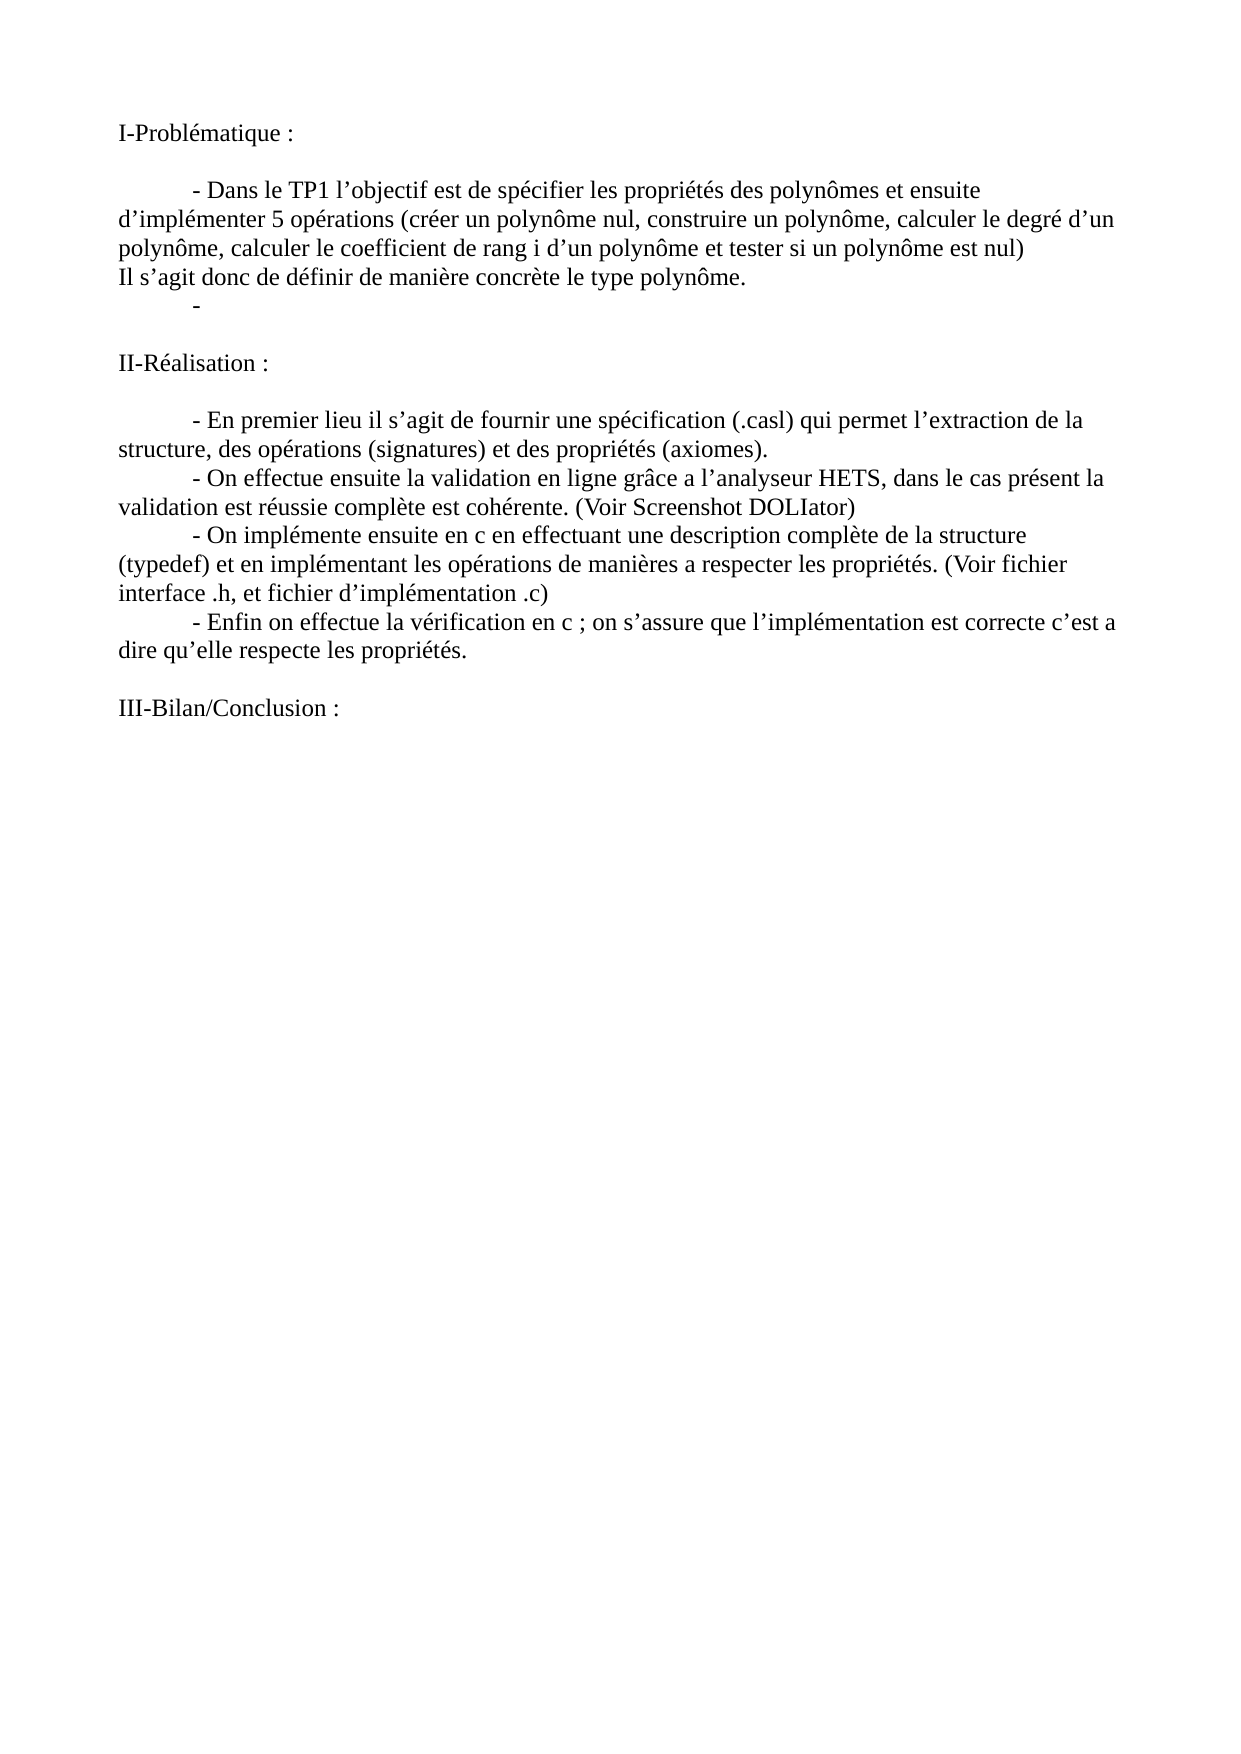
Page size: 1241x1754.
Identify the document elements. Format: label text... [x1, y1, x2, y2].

text II-Réalisation : [118, 348, 1122, 377]
text Il s’agit donc de définir de manière concrète le type polynôme. [118, 262, 1122, 291]
text I-Problématique : [118, 118, 1122, 147]
text - Enfin on effectue la vérification en c ; on s’assure que l’implémentation est correcte c’est a dire qu’elle respecte les propriétés. [118, 607, 1122, 664]
text - [118, 291, 1122, 319]
text - Dans le TP1 l’objectif est de spécifier les propriétés des polynômes et ensuite d’implémenter 5 opérations (créer un polynôme nul, construire un polynôme, calculer le degré d’un polynôme, calculer le coefficient de rang i d’un polynôme et tester si un polynôme est nul) [118, 176, 1122, 262]
text III-Bilan/Conclusion : [118, 693, 1122, 722]
text - On implémente ensuite en c en effectuant une description complète de la structure (typedef) et en implémentant les opérations de manières a respecter les propriétés. (Voir fichier interface .h, et fichier d’implémentation .c) [118, 521, 1122, 607]
text - En premier lieu il s’agit de fournir une spécification (.casl) qui permet l’extraction de la structure, des opérations (signatures) et des propriétés (axiomes). [118, 406, 1122, 463]
text - On effectue ensuite la validation en ligne grâce a l’analyseur HETS, dans le cas présent la validation est réussie complète est cohérente. (Voir Screenshot DOLIator) [118, 463, 1122, 521]
